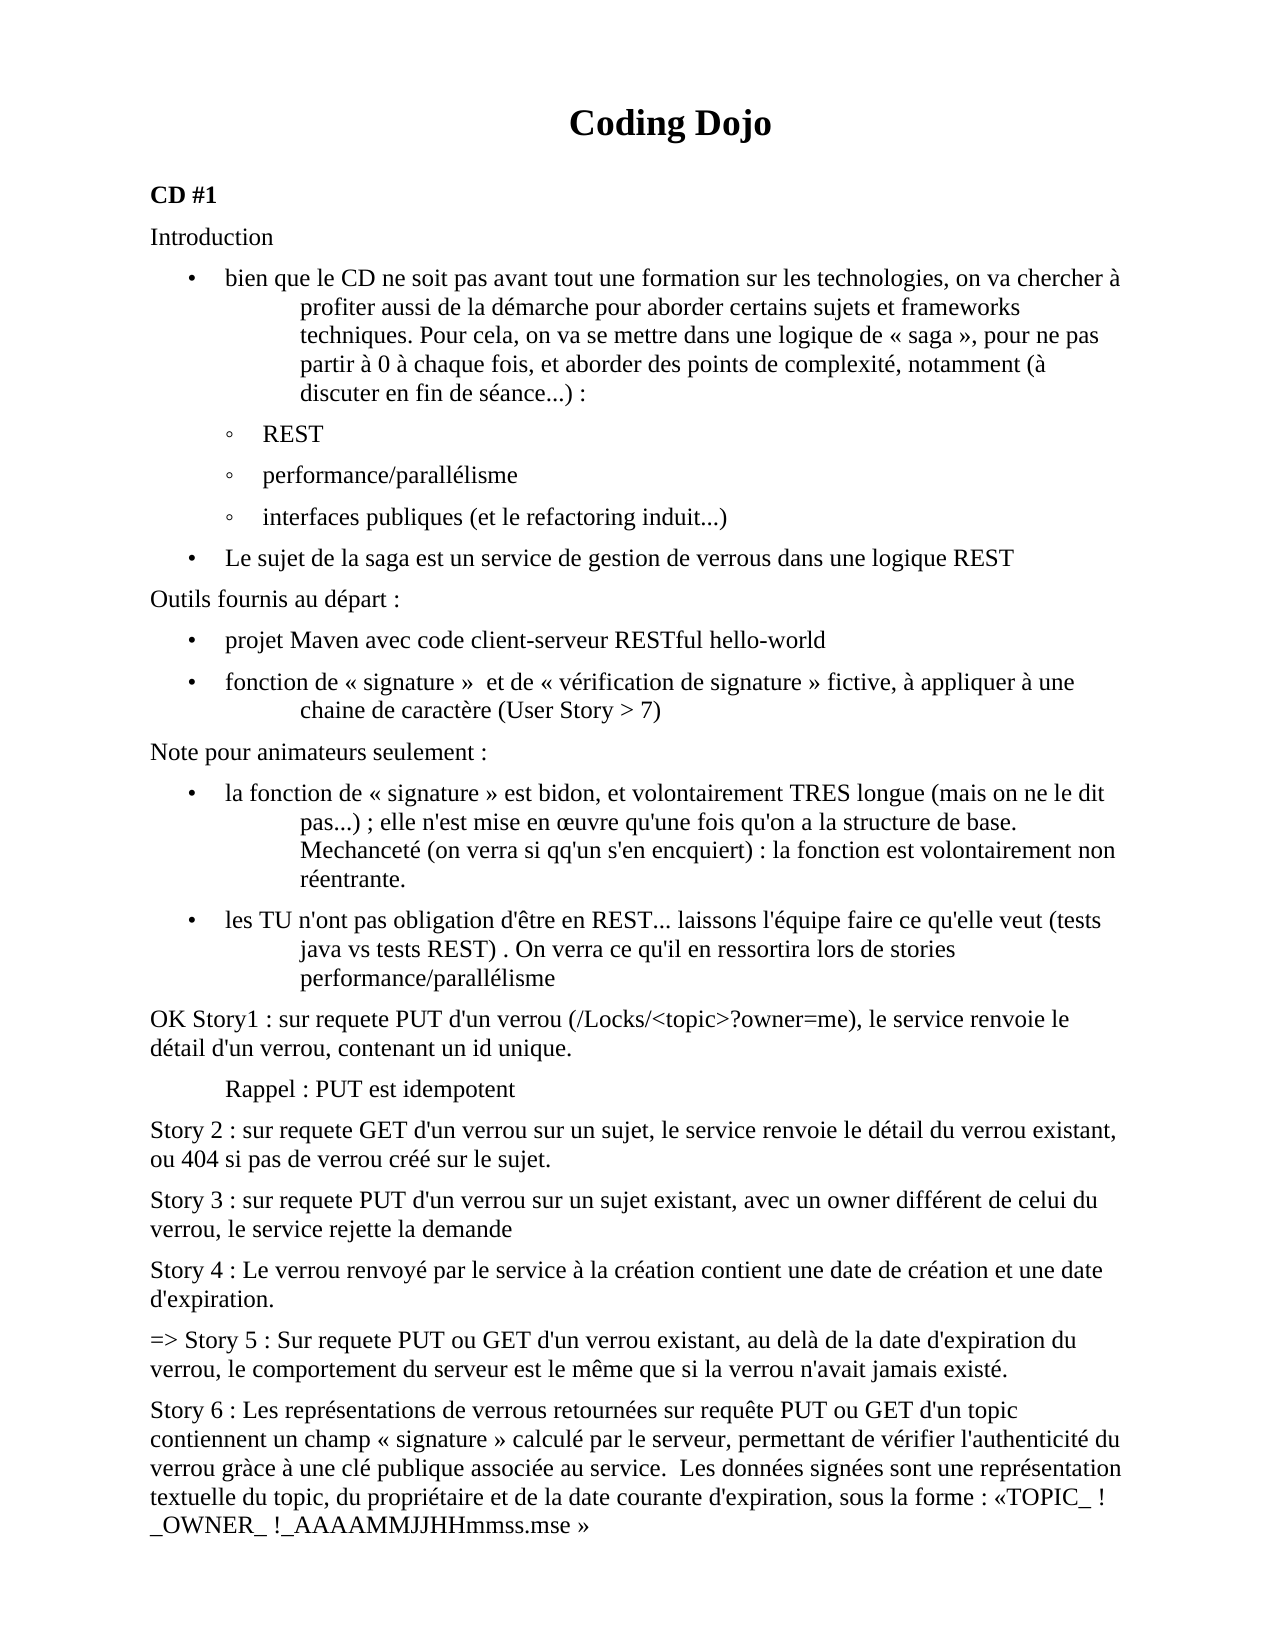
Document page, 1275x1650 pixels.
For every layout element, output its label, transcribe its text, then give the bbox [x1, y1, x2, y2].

text Coding Dojo [150, 100, 1125, 143]
list bien que le CD ne soit pas avant tout une formation sur les technologies, on va chercher à profiter aussi de la démarche pour aborder certains sujets et frameworks techniques. Pour cela, on va se mettre dans une logique de « saga », pour ne pas partir à 0 à chaque fois, et aborder des points de complexité, notamment (à discuter en fin de séance...) : [187, 263, 1125, 407]
list Le sujet de la saga est un service de gestion de verrous dans une logique REST [187, 543, 1125, 572]
list REST [225, 419, 1125, 448]
list performance/parallélisme [225, 461, 1125, 489]
text Story 2 : sur requete GET d'un verrou sur un sujet, le service renvoie le détail du verrou existant, ou 404 si pas de verrou créé sur le sujet. [150, 1116, 1125, 1173]
list fonction de « signature » et de « vérification de signature » fictive, à appliquer à une chaine de caractère (User Story > 7) [187, 667, 1125, 724]
list la fonction de « signature » est bidon, et volontairement TRES longue (mais on ne le dit pas...) ; elle n'est mise en œuvre qu'une fois qu'on a la structure de base. Mechanceté (on verra si qq'un s'en encquiert) : la fonction est volontairement non réentrante. [187, 778, 1125, 893]
text Story 4 : Le verrou renvoyé par le service à la création contient une date de création et une date d'expiration. [150, 1256, 1125, 1313]
text Note pour animateurs seulement : [150, 737, 1125, 766]
text CD #1 [150, 181, 1125, 209]
list projet Maven avec code client-serveur RESTful hello-world [187, 626, 1125, 654]
text Rappel : PUT est idempotent [150, 1074, 1125, 1103]
text Introduction [150, 222, 1125, 251]
text Story 3 : sur requete PUT d'un verrou sur un sujet existant, avec un owner différent de celui du verrou, le service rejette la demande [150, 1186, 1125, 1243]
text Outils fournis au départ : [150, 584, 1125, 613]
text => Story 5 : Sur requete PUT ou GET d'un verrou existant, au delà de la date d'expiration du verrou, le comportement du serveur est le même que si la verrou n'avait jamais existé. [150, 1326, 1125, 1383]
text Story 6 : Les représentations de verrous retournées sur requête PUT ou GET d'un topic contiennent un champ « signature » calculé par le serveur, permettant de vérifier l'authenticité du verrou gràce à une clé publique associée au service. Les données signées sont une représentation textuelle du topic, du propriétaire et de la date courante d'expiration, sous la forme : «TOPIC_ !_OWNER_ !_AAAAMMJJHHmmss.mse » [150, 1396, 1125, 1539]
list interfaces publiques (et le refactoring induit...) [225, 502, 1125, 531]
text OK Story1 : sur requete PUT d'un verrou (/Locks/<topic>?owner=me), le service renvoie le détail d'un verrou, contenant un id unique. [150, 1004, 1125, 1062]
list les TU n'ont pas obligation d'être en REST... laissons l'équipe faire ce qu'elle veut (tests java vs tests REST) . On verra ce qu'il en ressortira lors de stories performance/parallélisme [187, 906, 1125, 992]
